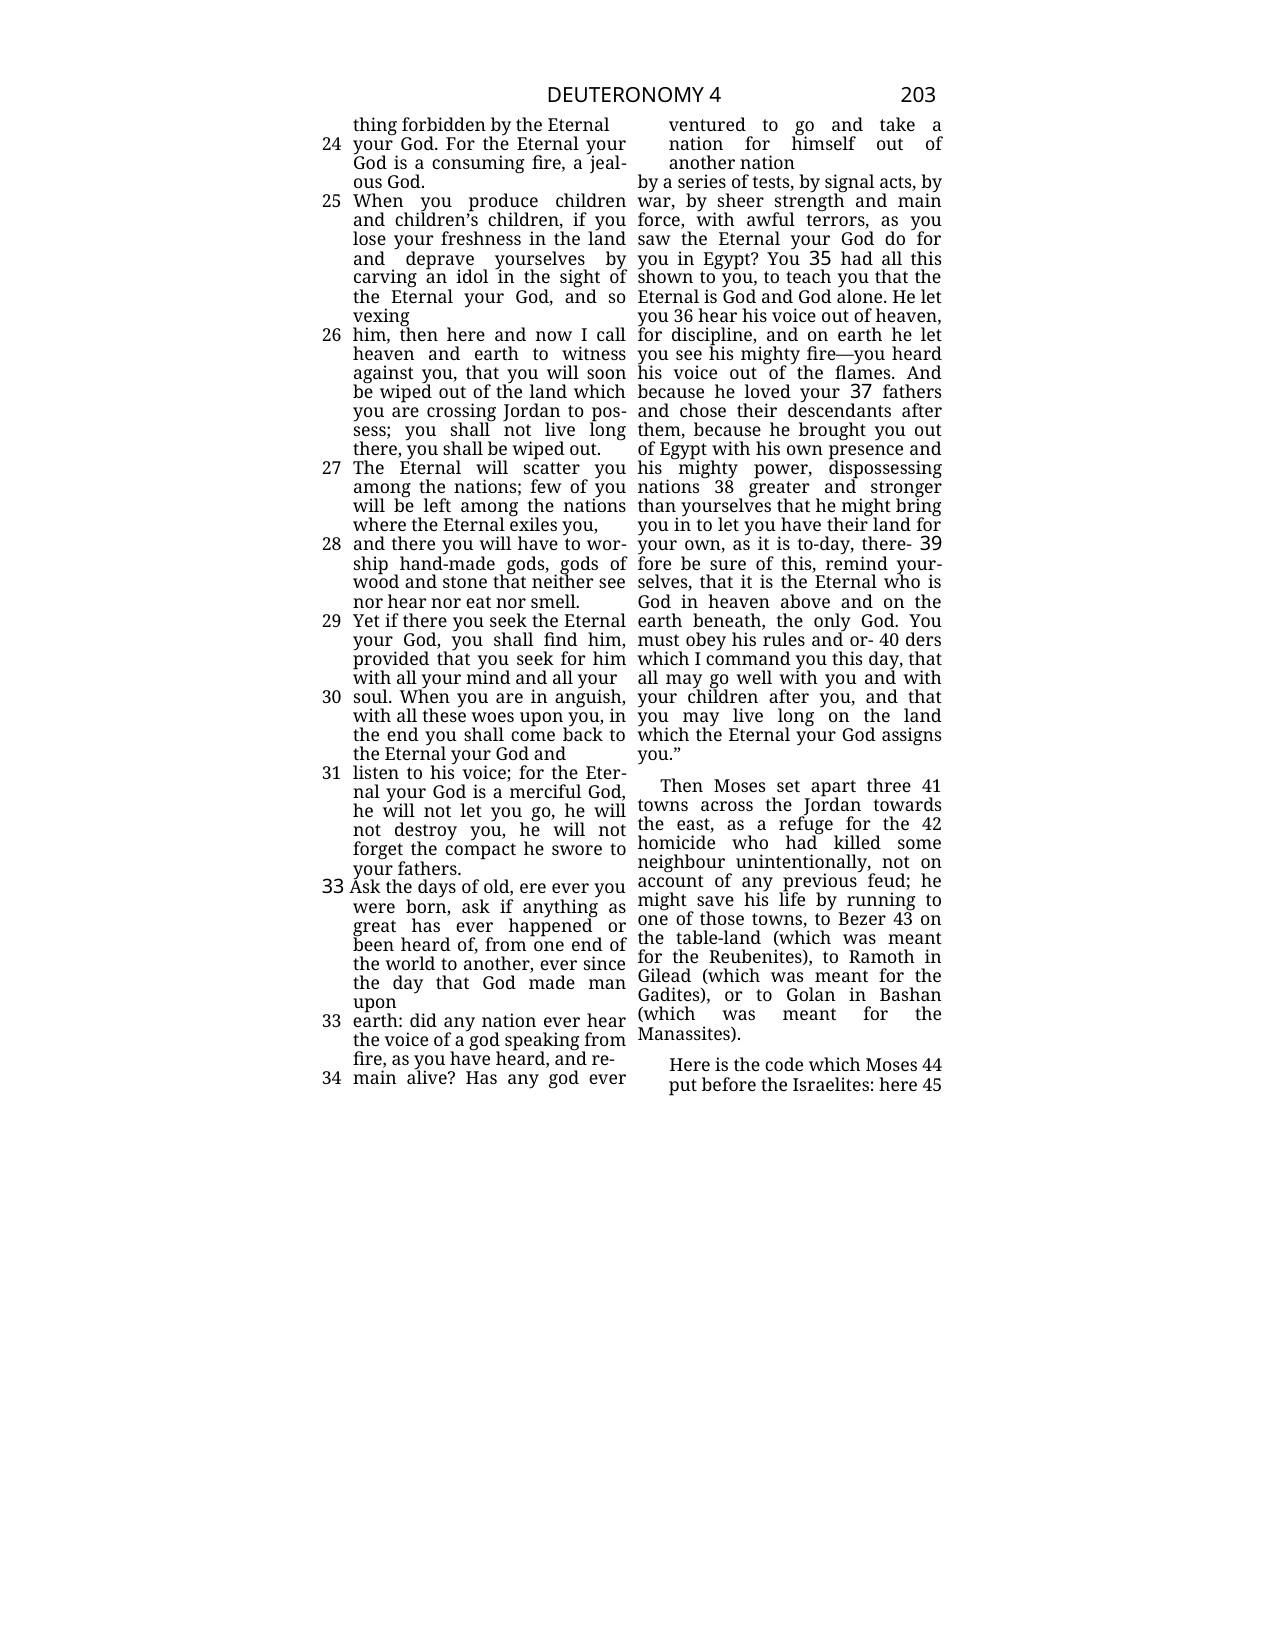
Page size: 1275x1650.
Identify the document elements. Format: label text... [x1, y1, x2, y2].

list and there you will have to wor­ship hand-made gods, gods of wood and stone that neither see nor hear nor eat nor smell. [322, 536, 627, 612]
list earth: did any nation ever hear the voice of a god speaking from fire, as you have heard, and re- [322, 1012, 627, 1069]
list ventured to go and take a nation for himself out of another nation [637, 116, 942, 173]
list Yet if there you seek the Eternal your God, you shall find him, provided that you seek for him with all your mind and all your [322, 612, 627, 688]
text thing forbidden by the Eternal [353, 116, 627, 135]
list main alive? Has any god ever [322, 1069, 627, 1088]
list soul. When you are in anguish, with all these woes upon you, in the end you shall come back to the Eternal your God and [322, 688, 627, 764]
list When you produce children and children’s children, if you lose your freshness in the land and deprave yourselves by carv­ing an idol in the sight of the Eternal your God, and so vexing [322, 192, 627, 326]
text 33 Ask the days of old, ere ever you were born, ask if anything as great has ever happened or been heard of, from one end of the world to another, ever since the day that God made man upon [322, 879, 627, 1012]
list The Eternal will scatter you among the nations; few of you will be left among the nations where the Eternal exiles you, [322, 459, 627, 536]
text Then Moses set apart three 41 towns across the Jordan towards the east, as a refuge for the 42 homicide who had killed some neighbour unintentionally, not on account of any previous feud; he might save his life by running to one of those towns, to Bezer 43 on the table-land (which was meant for the Reubenites), to Ramoth in Gilead (which was meant for the Gadites), or to Golan in Bashan (which was meant for the Manassites). [637, 777, 942, 1044]
list listen to his voice; for the Eter­nal your God is a merciful God, he will not let you go, he will not destroy you, he will not forget the compact he swore to your fathers. [322, 764, 627, 879]
list your God. For the Eternal your God is a consuming fire, a jeal­ous God. [322, 135, 627, 192]
list him, then here and now I call heaven and earth to witness against you, that you will soon be wiped out of the land which you are crossing Jordan to pos­sess; you shall not live long there, you shall be wiped out. [322, 326, 627, 459]
text Here is the code which Moses 44 put before the Israelites: here 45 [637, 1055, 942, 1095]
text by a series of tests, by signal acts, by war, by sheer strength and main force, with awful terrors, as you saw the Eternal your God do for you in Egypt? You 35 had all this shown to you, to teach you that the Eternal is God and God alone. He let you 36 hear his voice out of heaven, for discipline, and on earth he let you see his mighty fire—you heard his voice out of the flames. And because he loved your 37 fathers and chose their descend­ants after them, because he brought you out of Egypt with his own presence and his mighty power, dispossessing nations 38 greater and stronger than your­selves that he might bring you in to let you have their land for your own, as it is to-day, there- 39 fore be sure of this, remind your­selves, that it is the Eternal who is God in heaven above and on the earth beneath, the only God. You must obey his rules and or- 40 ders which I command you this day, that all may go well with you and with your children after you, and that you may live long on the land which the Eternal your God assigns you.” [637, 173, 942, 764]
